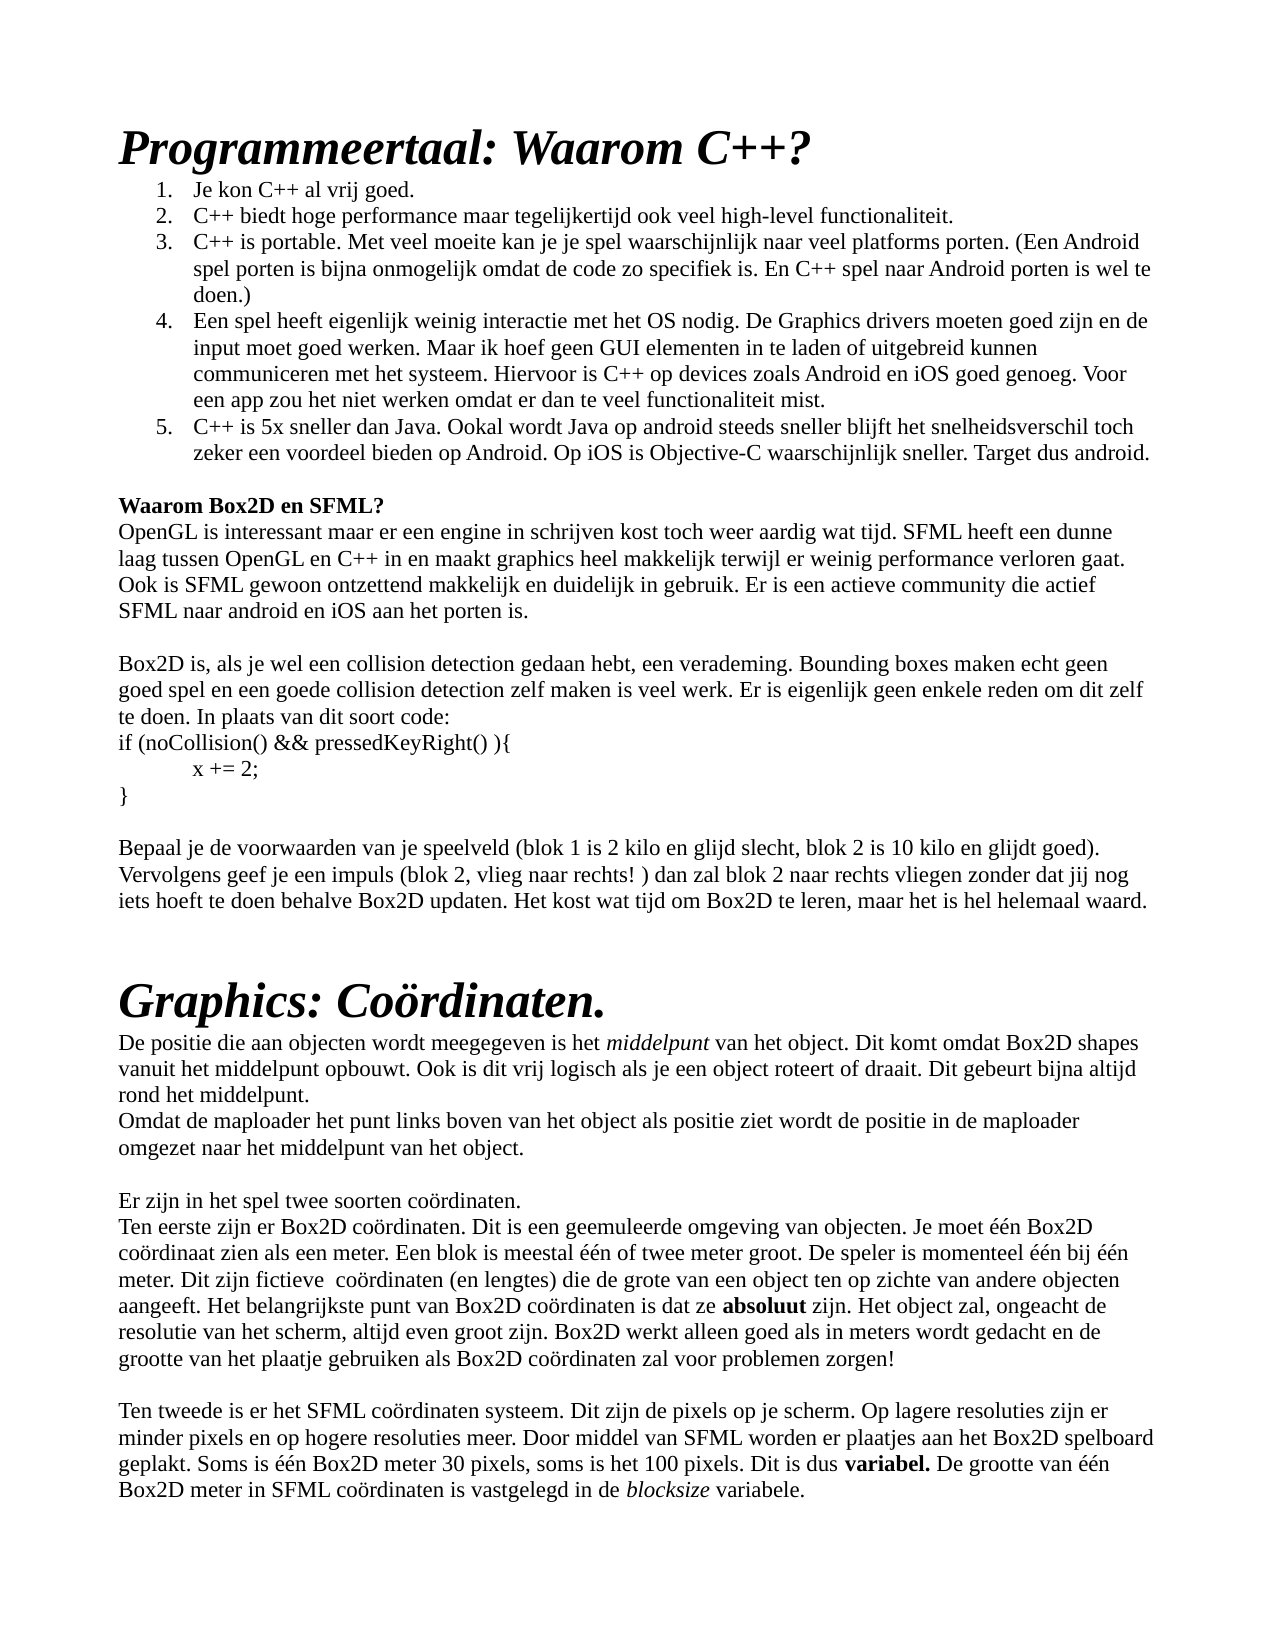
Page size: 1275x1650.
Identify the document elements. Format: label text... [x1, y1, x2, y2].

text OpenGL is interessant maar er een engine in schrijven kost toch weer aardig wat tijd. SFML heeft een dunne laag tussen OpenGL en C++ in en maakt graphics heel makkelijk terwijl er weinig performance verloren gaat. Ook is SFML gewoon ontzettend makkelijk en duidelijk in gebruik. Er is een actieve community die actief SFML naar android en iOS aan het porten is. [118, 518, 1157, 624]
text Bepaal je de voorwaarden van je speelveld (blok 1 is 2 kilo en glijd slecht, blok 2 is 10 kilo en glijdt goed). Vervolgens geef je een impuls (blok 2, vlieg naar rechts! ) dan zal blok 2 naar rechts vliegen zonder dat jij nog iets hoeft te doen behalve Box2D updaten. Het kost wat tijd om Box2D te leren, maar het is hel helemaal waard. [118, 834, 1157, 913]
text Programmeertaal: Waarom C++? [118, 118, 1157, 176]
list C++ biedt hoge performance maar tegelijkertijd ook veel high-level functionaliteit. [156, 202, 1157, 228]
text if (noCollision() && pressedKeyRight() ){ [118, 729, 1157, 755]
list C++ is portable. Met veel moeite kan je je spel waarschijnlijk naar veel platforms porten. (Een Android spel porten is bijna onmogelijk omdat de code zo specifiek is. En C++ spel naar Android porten is wel te doen.) [156, 228, 1157, 307]
text Waarom Box2D en SFML? [118, 492, 1157, 518]
text } [118, 782, 1157, 808]
text x += 2; [118, 755, 1157, 782]
list C++ is 5x sneller dan Java. Ookal wordt Java op android steeds sneller blijft het snelheidsverschil toch zeker een voordeel bieden op Android. Op iOS is Objective-C waarschijnlijk sneller. Target dus android. [156, 413, 1157, 466]
text Graphics: Coördinaten. [118, 971, 1157, 1028]
text Er zijn in het spel twee soorten coördinaten. [118, 1187, 1157, 1213]
list Een spel heeft eigenlijk weinig interactie met het OS nodig. De Graphics drivers moeten goed zijn en de input moet goed werken. Maar ik hoef geen GUI elementen in te laden of uitgebreid kunnen communiceren met het systeem. Hiervoor is C++ op devices zoals Android en iOS goed genoeg. Voor een app zou het niet werken omdat er dan te veel functionaliteit mist. [156, 307, 1157, 413]
text Box2D is, als je wel een collision detection gedaan hebt, een verademing. Bounding boxes maken echt geen goed spel en een goede collision detection zelf maken is veel werk. Er is eigenlijk geen enkele reden om dit zelf te doen. In plaats van dit soort code: [118, 650, 1157, 729]
text Ten tweede is er het SFML coördinaten systeem. Dit zijn de pixels op je scherm. Op lagere resoluties zijn er minder pixels en op hogere resoluties meer. Door middel van SFML worden er plaatjes aan het Box2D spelboard geplakt. Soms is één Box2D meter 30 pixels, soms is het 100 pixels. Dit is dus variabel. De grootte van één Box2D meter in SFML coördinaten is vastgelegd in de blocksize variabele. [118, 1397, 1157, 1503]
text De positie die aan objecten wordt meegegeven is het middelpunt van het object. Dit komt omdat Box2D shapes vanuit het middelpunt opbouwt. Ook is dit vrij logisch als je een object roteert of draait. Dit gebeurt bijna altijd rond het middelpunt. [118, 1028, 1157, 1108]
text Ten eerste zijn er Box2D coördinaten. Dit is een geemuleerde omgeving van objecten. Je moet één Box2D coördinaat zien als een meter. Een blok is meestal één of twee meter groot. De speler is momenteel één bij één meter. Dit zijn fictieve coördinaten (en lengtes) die de grote van een object ten op zichte van andere objecten aangeeft. Het belangrijkste punt van Box2D coördinaten is dat ze absoluut zijn. Het object zal, ongeacht de resolutie van het scherm, altijd even groot zijn. Box2D werkt alleen goed als in meters wordt gedacht en de grootte van het plaatje gebruiken als Box2D coördinaten zal voor problemen zorgen! [118, 1213, 1157, 1371]
text Omdat de maploader het punt links boven van het object als positie ziet wordt de positie in de maploader omgezet naar het middelpunt van het object. [118, 1108, 1157, 1160]
list Je kon C++ al vrij goed. [156, 176, 1157, 202]
